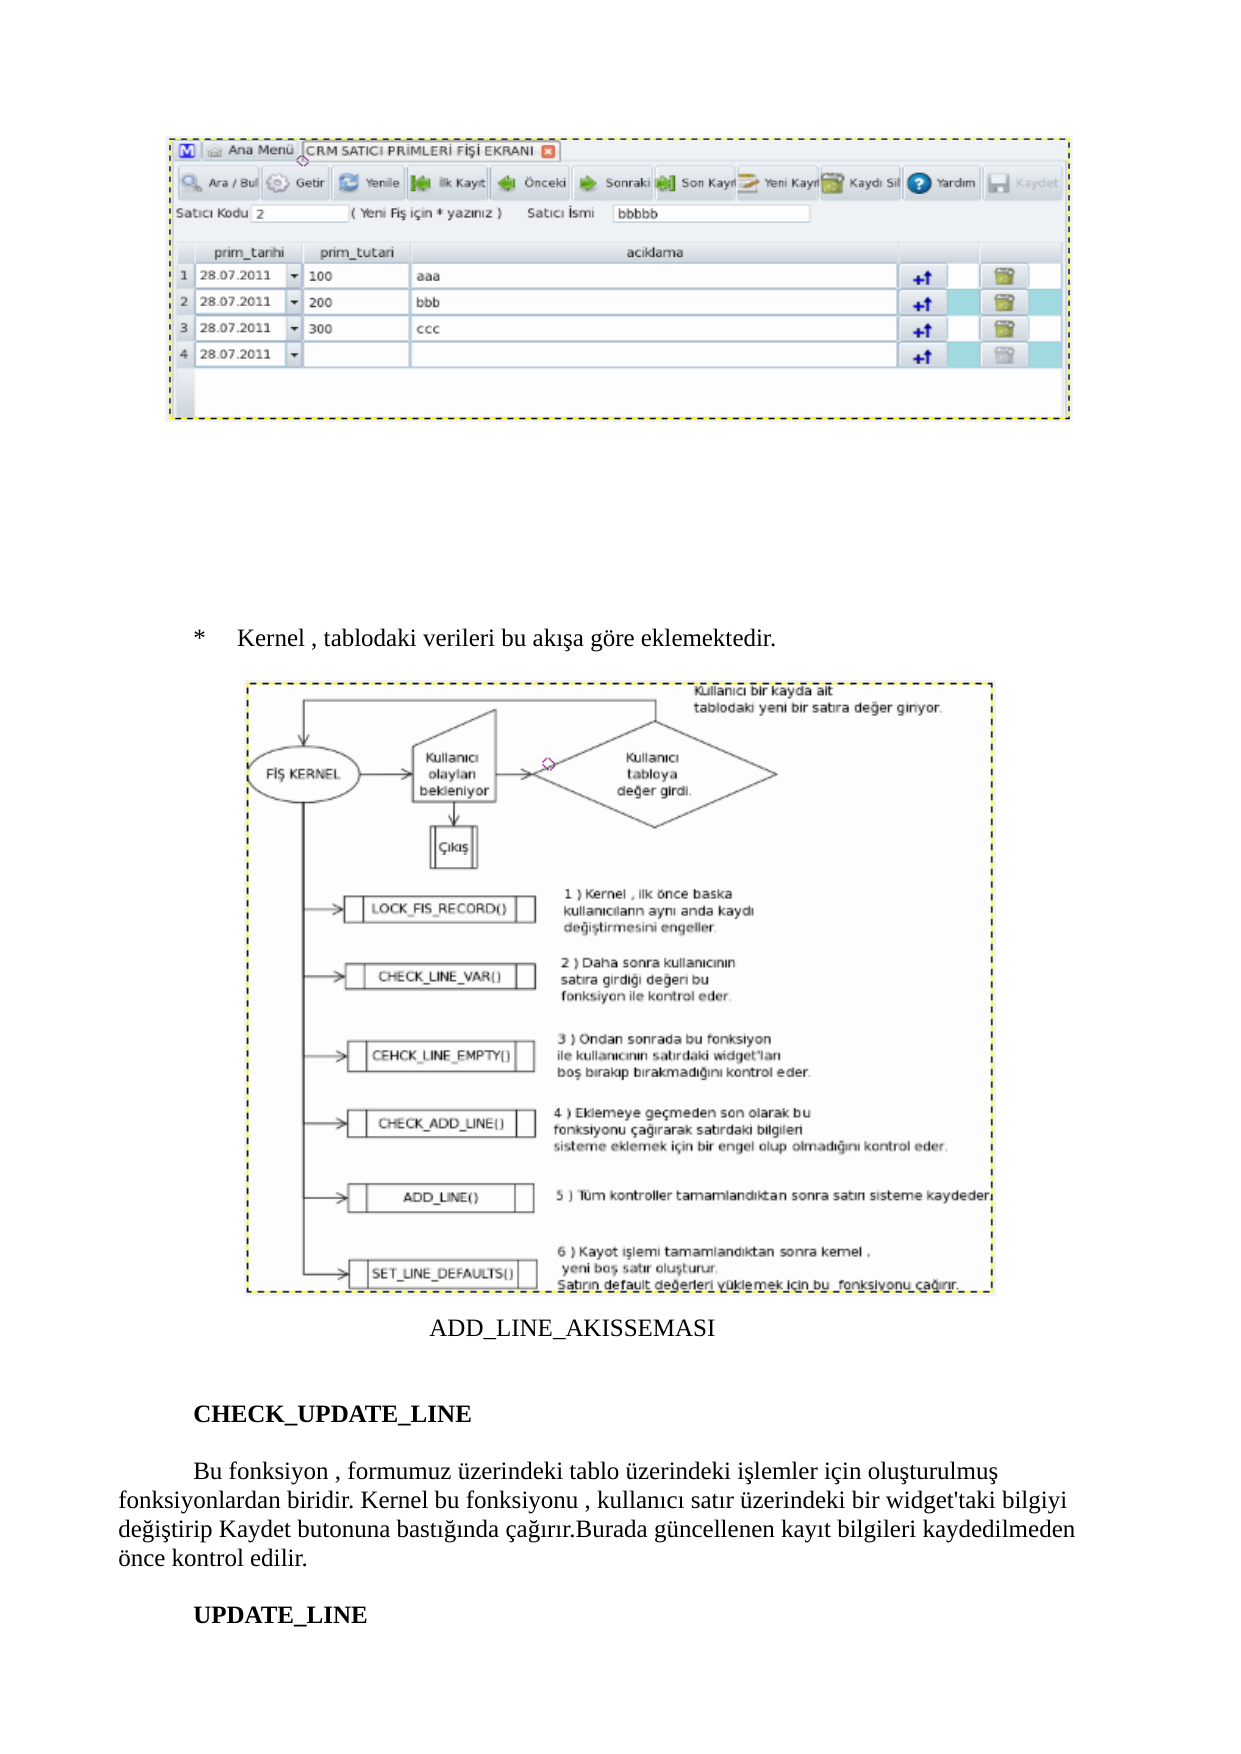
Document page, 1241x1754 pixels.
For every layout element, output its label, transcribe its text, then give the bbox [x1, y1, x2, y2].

text * Kernel , tablodaki verileri bu akışa göre eklemektedir. [118, 623, 1122, 651]
text CHECK_UPDATE_LINE [118, 1399, 1122, 1428]
text Bu fonksiyon , formumuz üzerindeki tablo üzerindeki işlemler için oluşturulmuş fonksiyonlardan biridir. Kernel bu fonksiyonu , kullanıcı satır üzerindeki bir widget'taki bilgiyi değiştirip Kaydet butonuna bastığında çağırır.Burada güncellenen kayıt bilgileri kaydedilmeden önce kontrol edilir. [118, 1456, 1122, 1571]
picture [165, 136, 1073, 422]
text ADD_LINE_AKISSEMASI [118, 1313, 1122, 1341]
text UPDATE_LINE [118, 1600, 1122, 1629]
picture [244, 680, 996, 1296]
